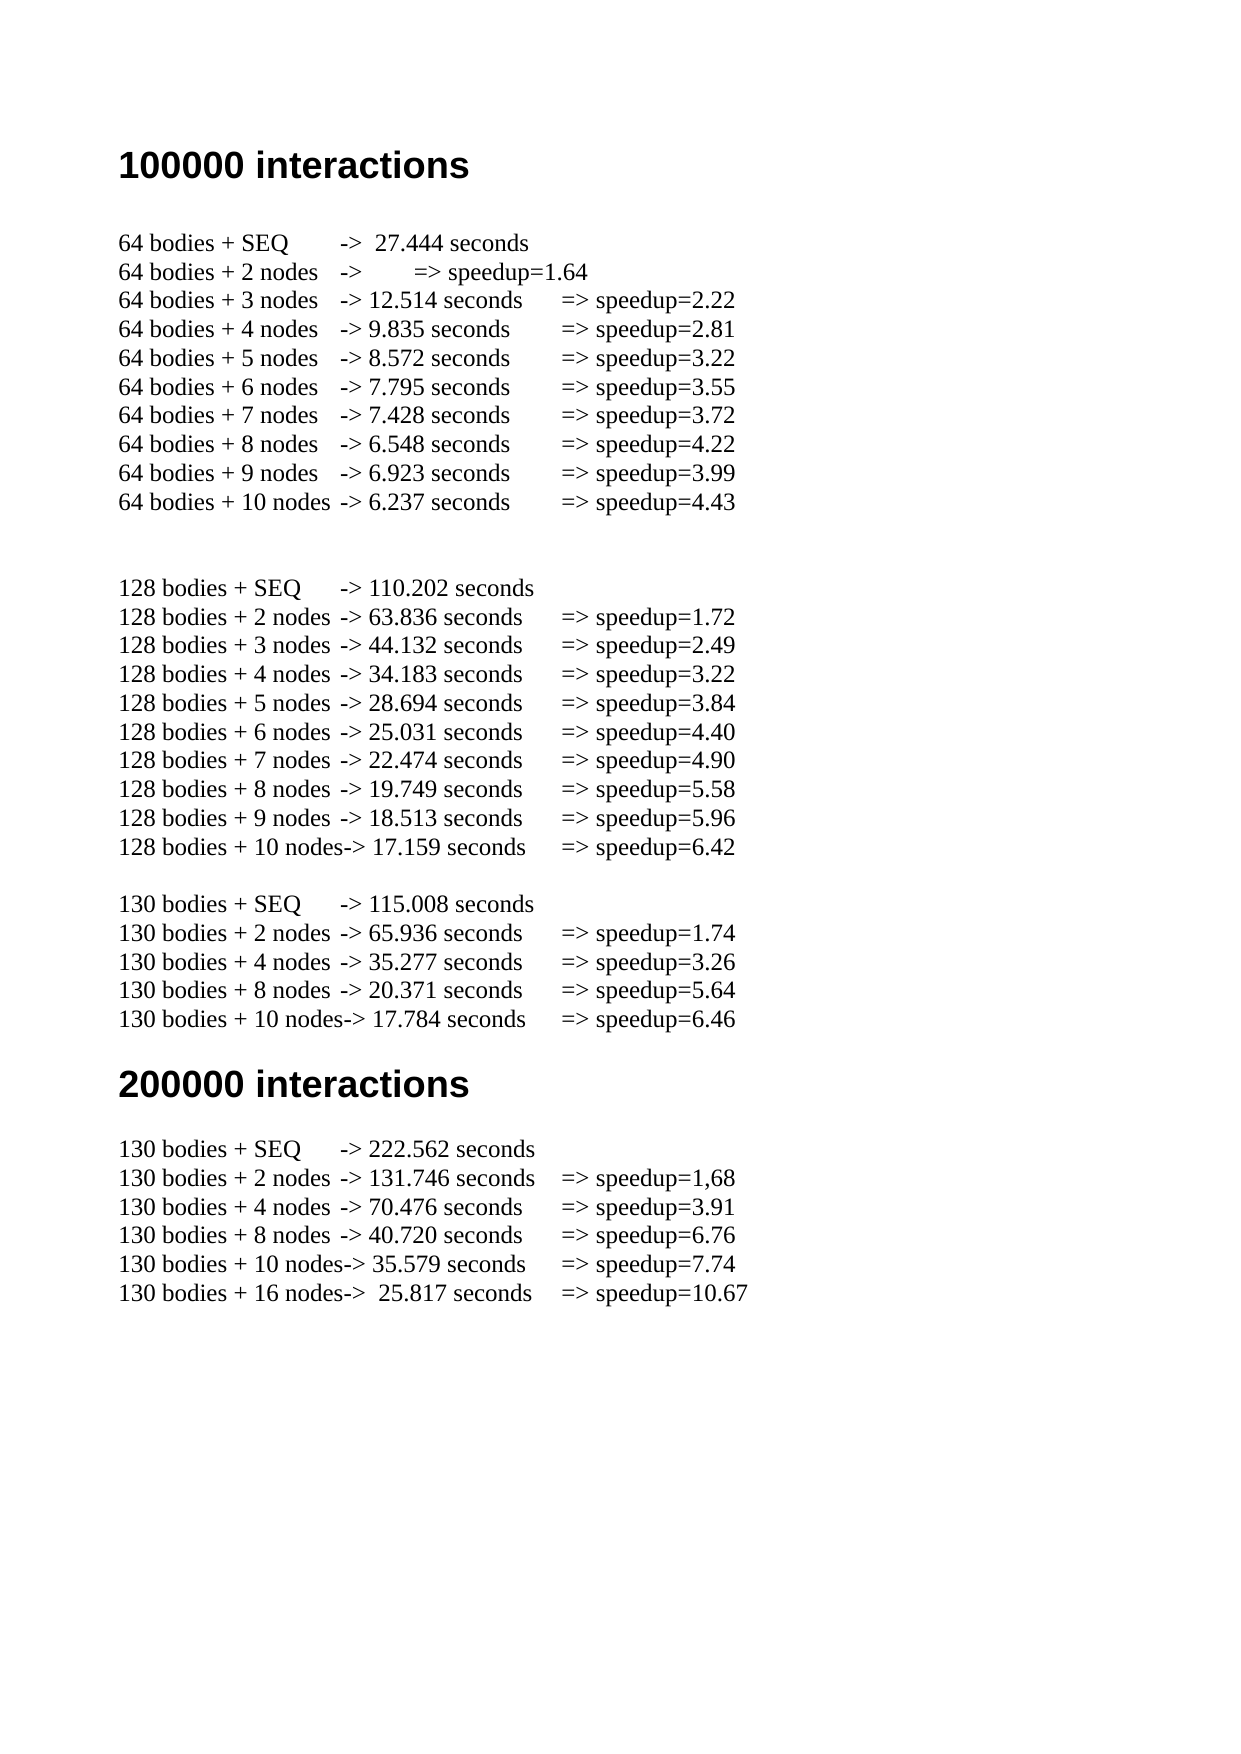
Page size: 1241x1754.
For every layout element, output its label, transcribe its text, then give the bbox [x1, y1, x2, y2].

text 128 bodies + 9 nodes -> 18.513 seconds => speedup=5.96 [118, 803, 1122, 832]
text 128 bodies + 5 nodes -> 28.694 seconds => speedup=3.84 [118, 688, 1122, 717]
text 128 bodies + 8 nodes -> 19.749 seconds => speedup=5.58 [118, 774, 1122, 803]
text 130 bodies + 4 nodes -> 35.277 seconds => speedup=3.26 [118, 947, 1122, 976]
text 64 bodies + 8 nodes -> 6.548 seconds => speedup=4.22 [118, 429, 1122, 458]
text 64 bodies + SEQ -> 27.444 seconds [118, 228, 1122, 257]
text 64 bodies + 5 nodes -> 8.572 seconds => speedup=3.22 [118, 343, 1122, 372]
text 200000 interactions [118, 1062, 1122, 1105]
text 128 bodies + 6 nodes -> 25.031 seconds => speedup=4.40 [118, 717, 1122, 746]
text 130 bodies + SEQ -> 222.562 seconds [118, 1134, 1122, 1163]
text 130 bodies + SEQ -> 115.008 seconds [118, 889, 1122, 918]
subtitle 100000 interactions [118, 143, 1122, 187]
text 64 bodies + 3 nodes -> 12.514 seconds => speedup=2.22 [118, 286, 1122, 314]
text 130 bodies + 10 nodes-> 35.579 seconds => speedup=7.74 [118, 1249, 1122, 1278]
text 128 bodies + 2 nodes -> 63.836 seconds => speedup=1.72 [118, 602, 1122, 631]
text 128 bodies + 10 nodes-> 17.159 seconds => speedup=6.42 [118, 832, 1122, 861]
text 130 bodies + 4 nodes -> 70.476 seconds => speedup=3.91 [118, 1192, 1122, 1220]
text 128 bodies + 4 nodes -> 34.183 seconds => speedup=3.22 [118, 659, 1122, 688]
text 128 bodies + 7 nodes -> 22.474 seconds => speedup=4.90 [118, 746, 1122, 774]
text 130 bodies + 16 nodes-> 25.817 seconds => speedup=10.67 [118, 1278, 1122, 1307]
text 128 bodies + 3 nodes -> 44.132 seconds => speedup=2.49 [118, 631, 1122, 659]
text 130 bodies + 2 nodes -> 65.936 seconds => speedup=1.74 [118, 918, 1122, 947]
text 64 bodies + 6 nodes -> 7.795 seconds => speedup=3.55 [118, 372, 1122, 401]
text 64 bodies + 7 nodes -> 7.428 seconds => speedup=3.72 [118, 401, 1122, 429]
text 130 bodies + 10 nodes-> 17.784 seconds => speedup=6.46 [118, 1004, 1122, 1033]
text 64 bodies + 9 nodes -> 6.923 seconds => speedup=3.99 [118, 458, 1122, 487]
text 64 bodies + 2 nodes -> => speedup=1.64 [118, 257, 1122, 286]
text 130 bodies + 8 nodes -> 40.720 seconds => speedup=6.76 [118, 1220, 1122, 1249]
text 130 bodies + 8 nodes -> 20.371 seconds => speedup=5.64 [118, 976, 1122, 1004]
text 130 bodies + 2 nodes -> 131.746 seconds => speedup=1,68 [118, 1163, 1122, 1192]
text 128 bodies + SEQ -> 110.202 seconds [118, 573, 1122, 602]
text 64 bodies + 10 nodes -> 6.237 seconds => speedup=4.43 [118, 487, 1122, 516]
text 64 bodies + 4 nodes -> 9.835 seconds => speedup=2.81 [118, 314, 1122, 343]
